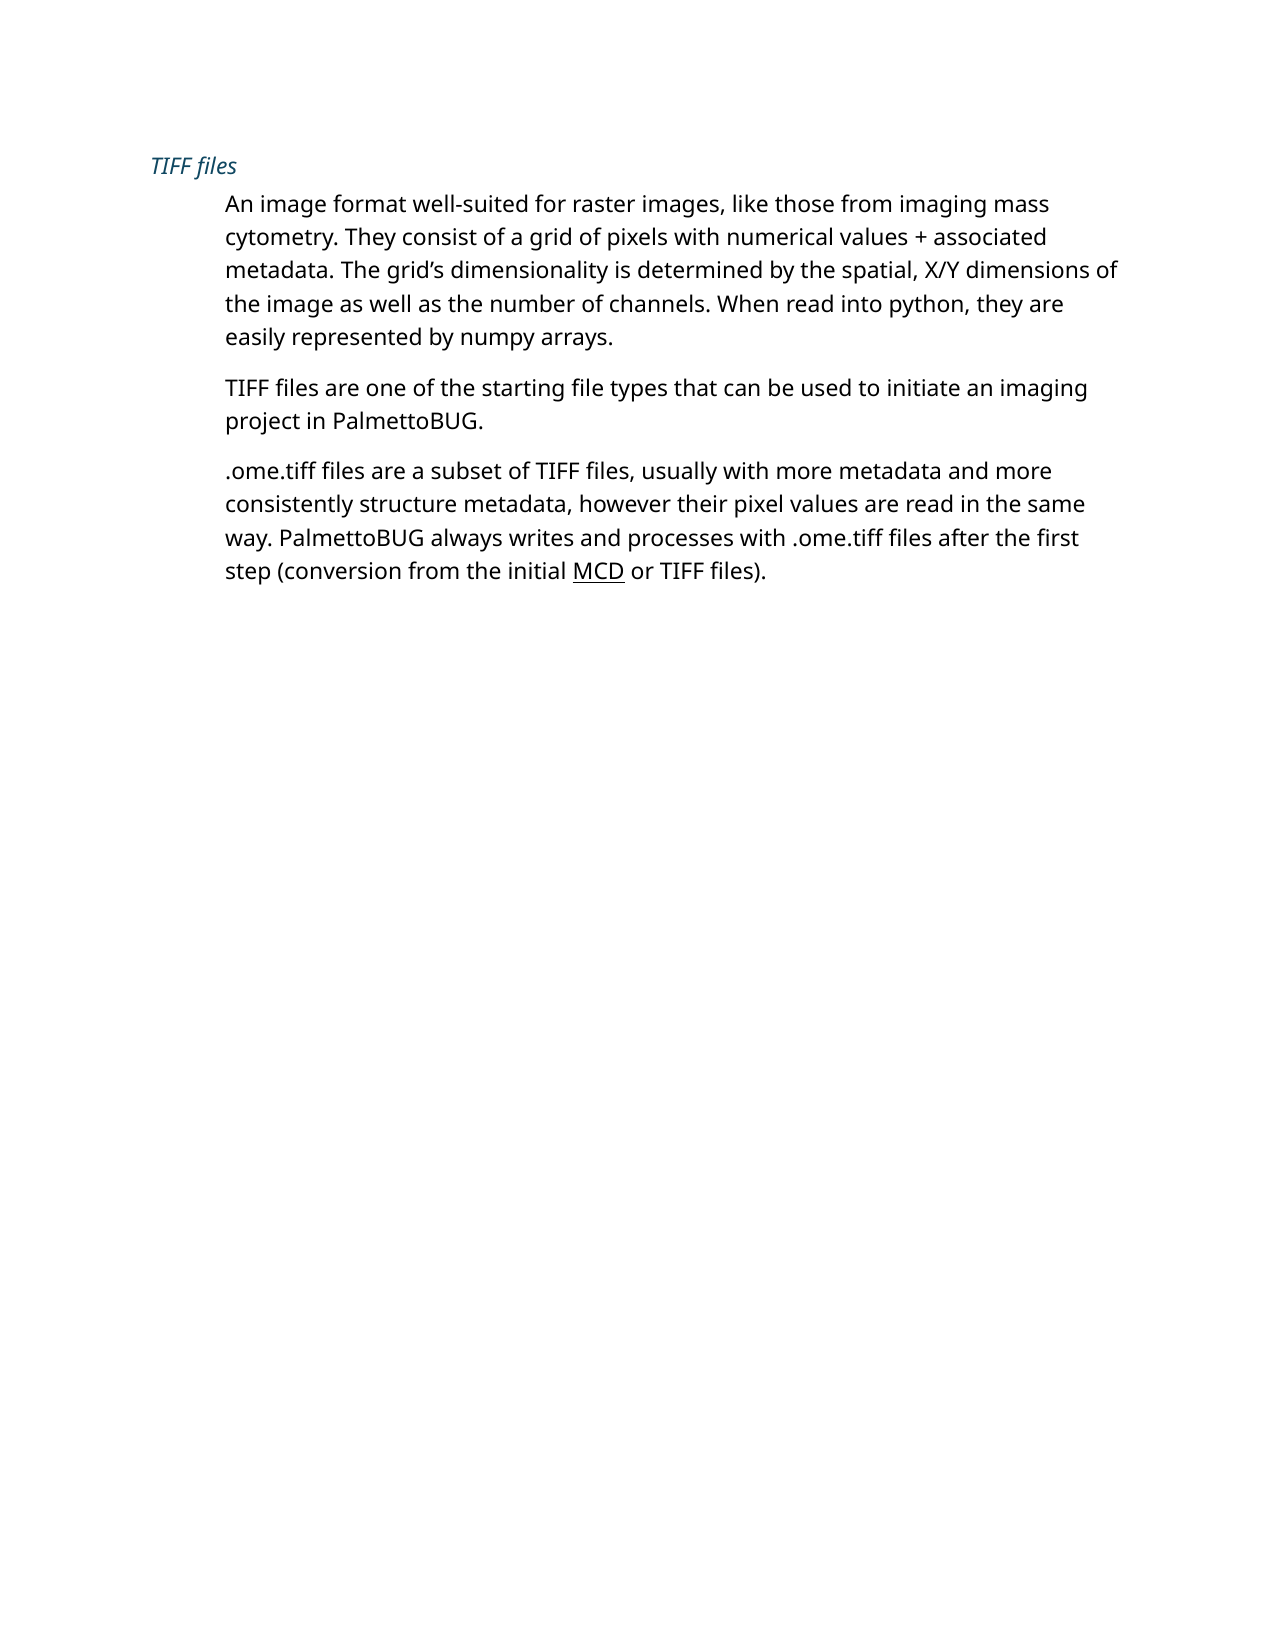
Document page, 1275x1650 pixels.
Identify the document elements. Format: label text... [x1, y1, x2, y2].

text .ome.tiff files are a subset of TIFF files, usually with more metadata and more consistently structure metadata, however their pixel values are read in the same way. PalmettoBUG always writes and processes with .ome.tiff files after the first step (conversion from the initial MCD or TIFF files). [225, 455, 1125, 587]
text An image format well-suited for raster images, like those from imaging mass cytometry. They consist of a grid of pixels with numerical values + associated metadata. The grid’s dimensionality is determined by the spatial, X/Y dimensions of the image as well as the number of channels. When read into python, they are easily represented by numpy arrays. [225, 188, 1125, 353]
subtitle TIFF files [150, 150, 1125, 181]
text TIFF files are one of the starting file types that can be used to initiate an imaging project in PalmettoBUG. [225, 371, 1125, 436]
